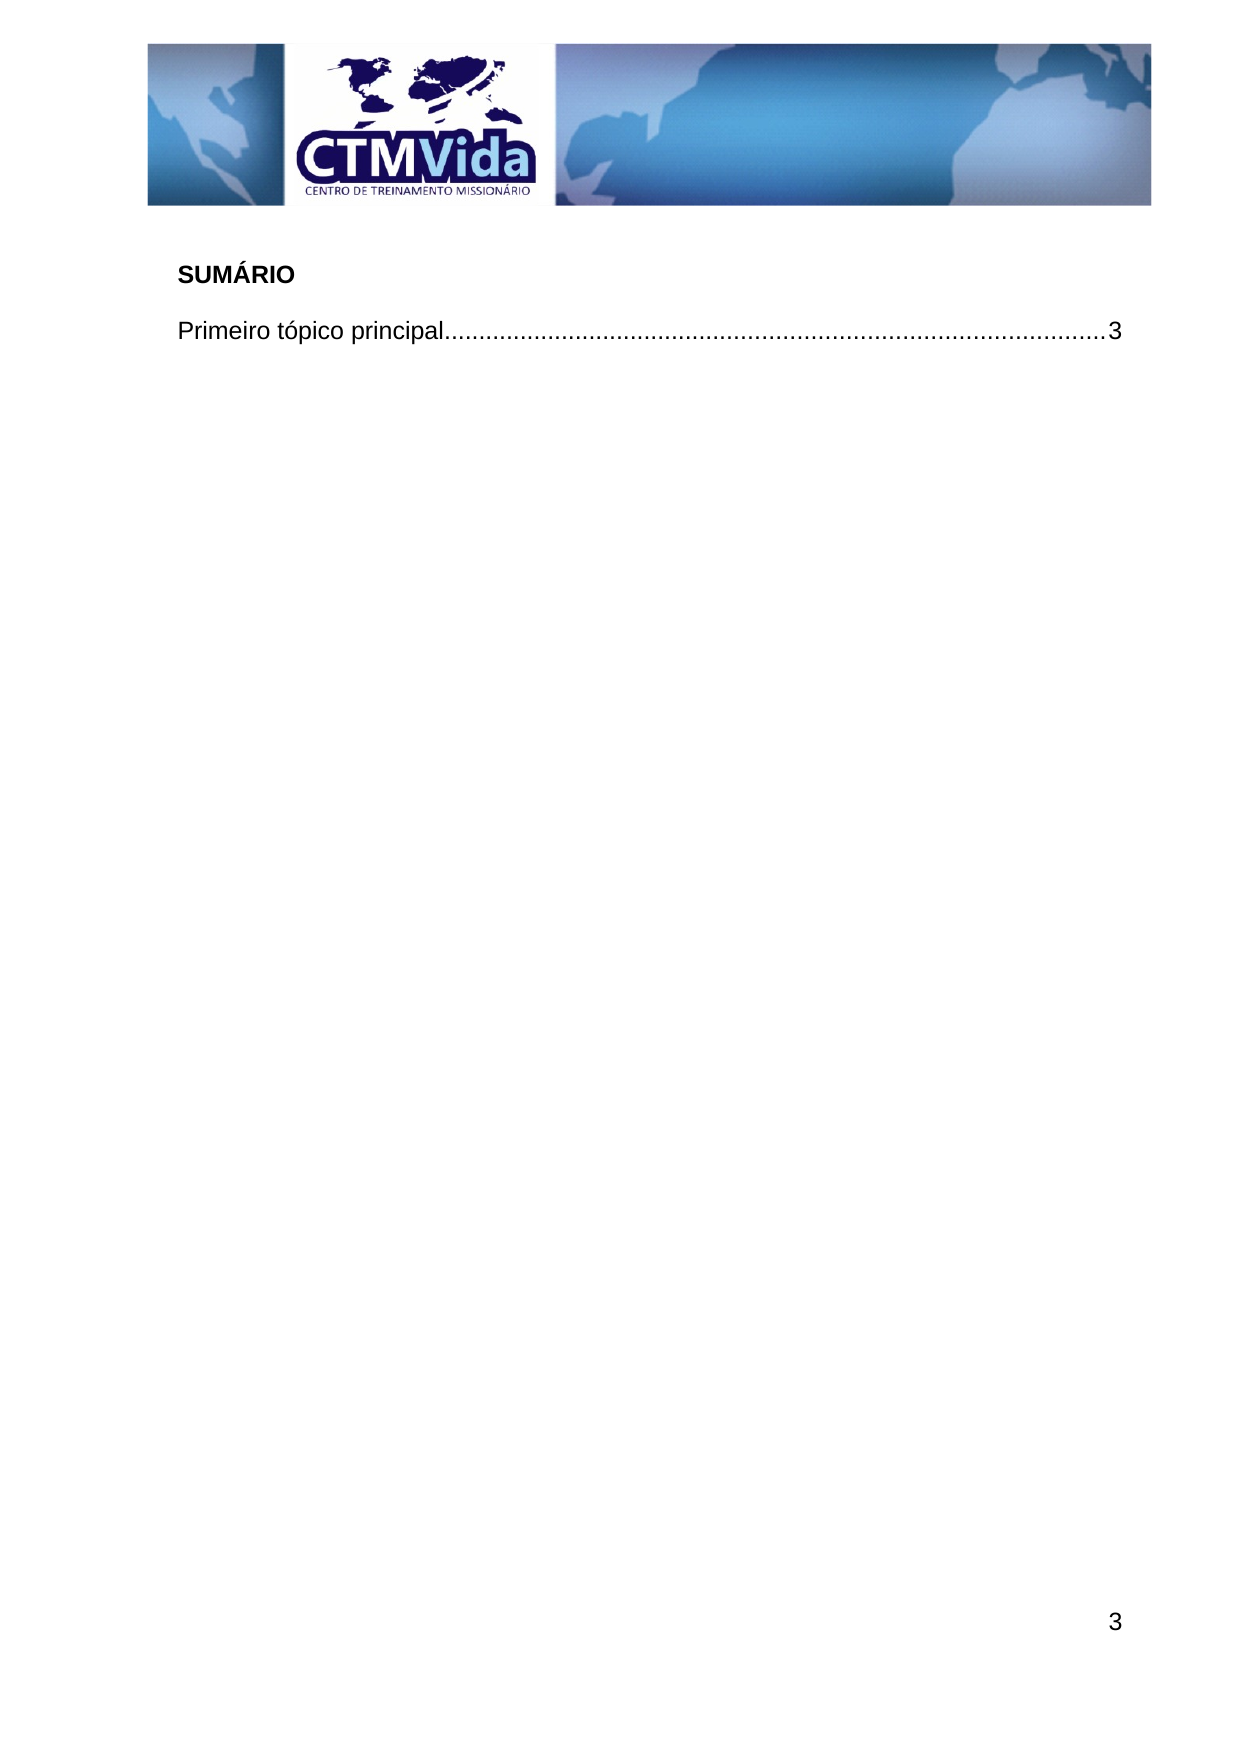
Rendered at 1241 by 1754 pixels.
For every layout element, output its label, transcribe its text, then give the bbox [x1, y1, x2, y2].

subtitle Sumário [177, 260, 1122, 289]
picture [147, 43, 1152, 206]
text Primeiro tópico principal 3 [177, 316, 1122, 345]
